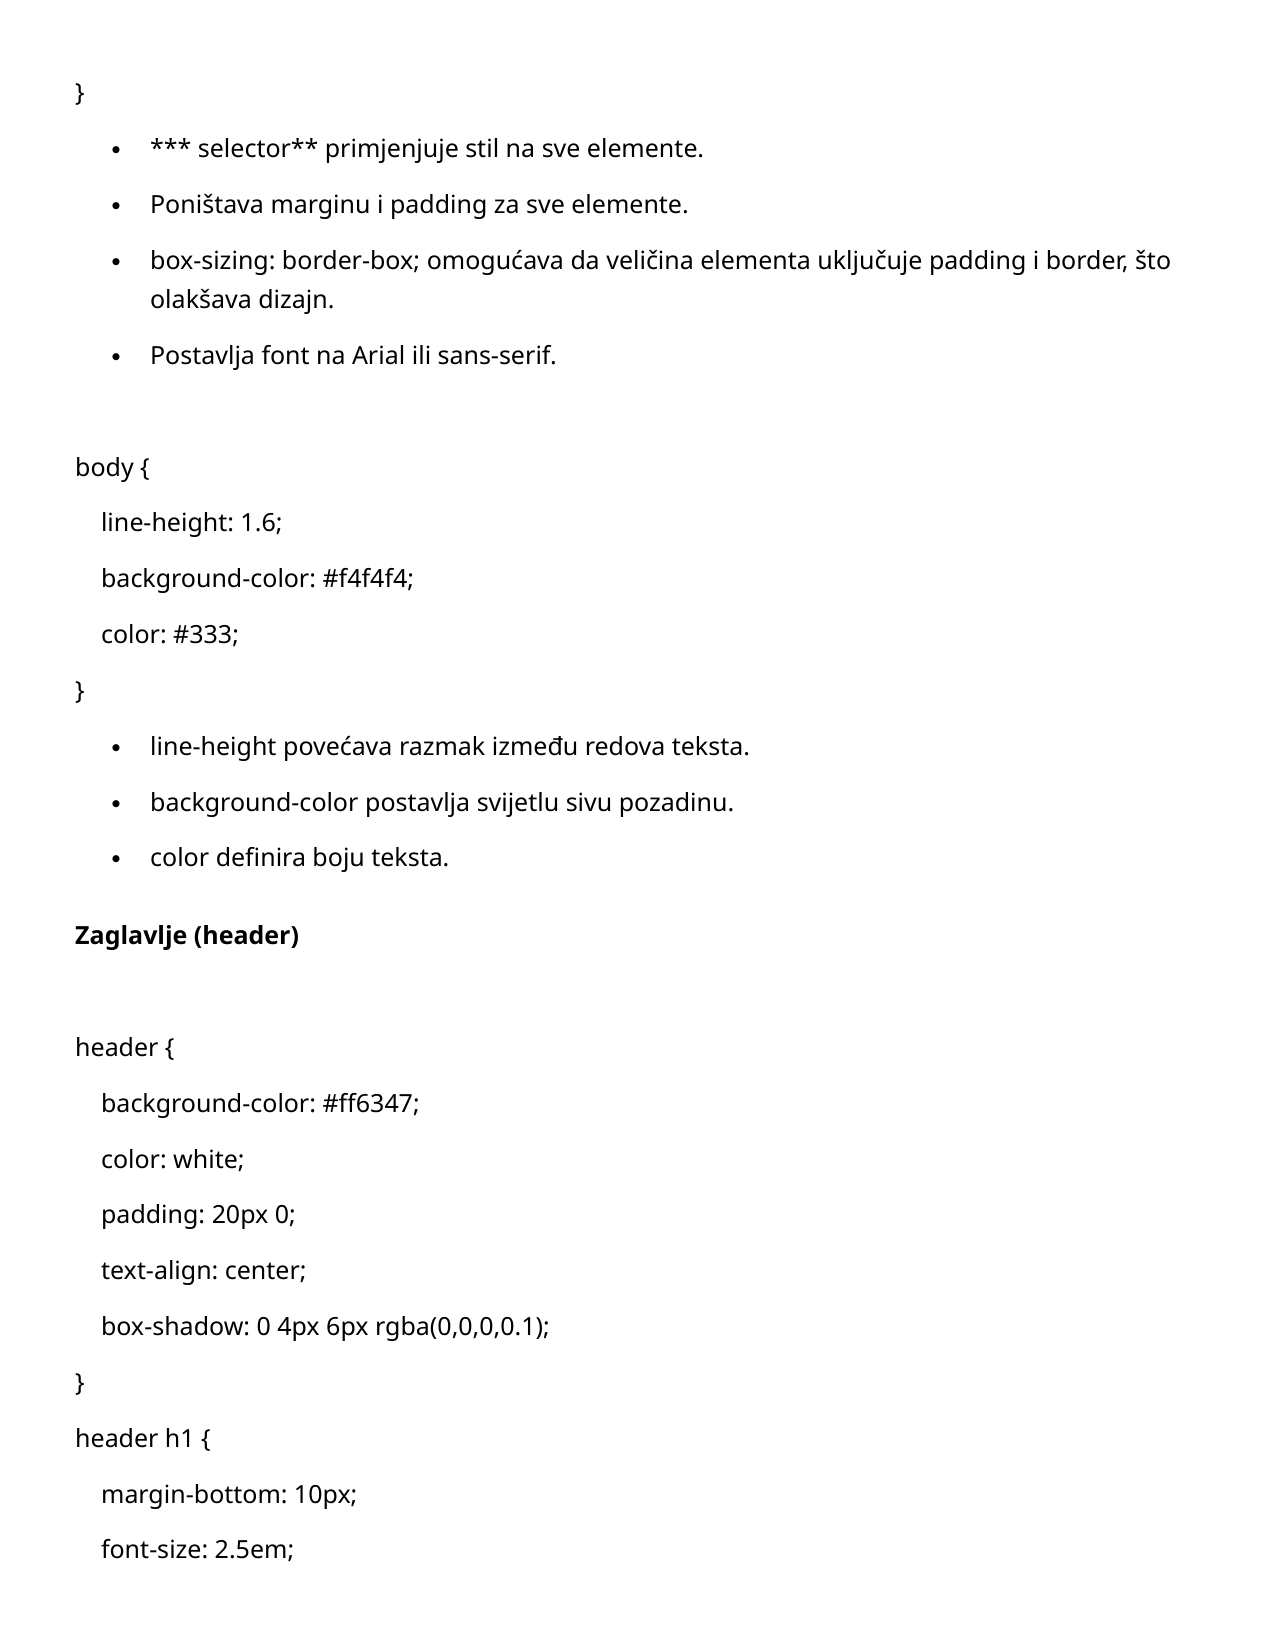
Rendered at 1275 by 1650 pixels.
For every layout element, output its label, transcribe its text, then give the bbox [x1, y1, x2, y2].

text text-align: center; [75, 1253, 1200, 1287]
text margin-bottom: 10px; [75, 1476, 1200, 1510]
list Poništava marginu i padding za sve elemente. [112, 187, 1200, 221]
list color definira boju teksta. [112, 840, 1200, 874]
list line-height povećava razmak između redova teksta. [112, 728, 1200, 762]
text header { [75, 1029, 1200, 1064]
text line-height: 1.6; [75, 505, 1200, 539]
text } [75, 75, 1200, 109]
list background-color postavlja svijetlu sivu pozadinu. [112, 784, 1200, 818]
text color: white; [75, 1141, 1200, 1175]
text Zaglavlje (header) [75, 918, 1200, 952]
text background-color: #f4f4f4; [75, 561, 1200, 595]
text font-size: 2.5em; [75, 1532, 1200, 1566]
text } [75, 672, 1200, 707]
text header h1 { [75, 1420, 1200, 1454]
text } [75, 1364, 1200, 1399]
list *** selector** primjenjuje stil na sve elemente. [112, 131, 1200, 165]
text padding: 20px 0; [75, 1197, 1200, 1231]
text body { [75, 449, 1200, 483]
text box-shadow: 0 4px 6px rgba(0,0,0,0.1); [75, 1309, 1200, 1343]
list box-sizing: border-box; omogućava da veličina elementa uključuje padding i border, što olakšava dizajn. [112, 242, 1200, 316]
list Postavlja font na Arial ili sans-serif. [112, 337, 1200, 372]
text background-color: #ff6347; [75, 1085, 1200, 1119]
text color: #333; [75, 617, 1200, 651]
